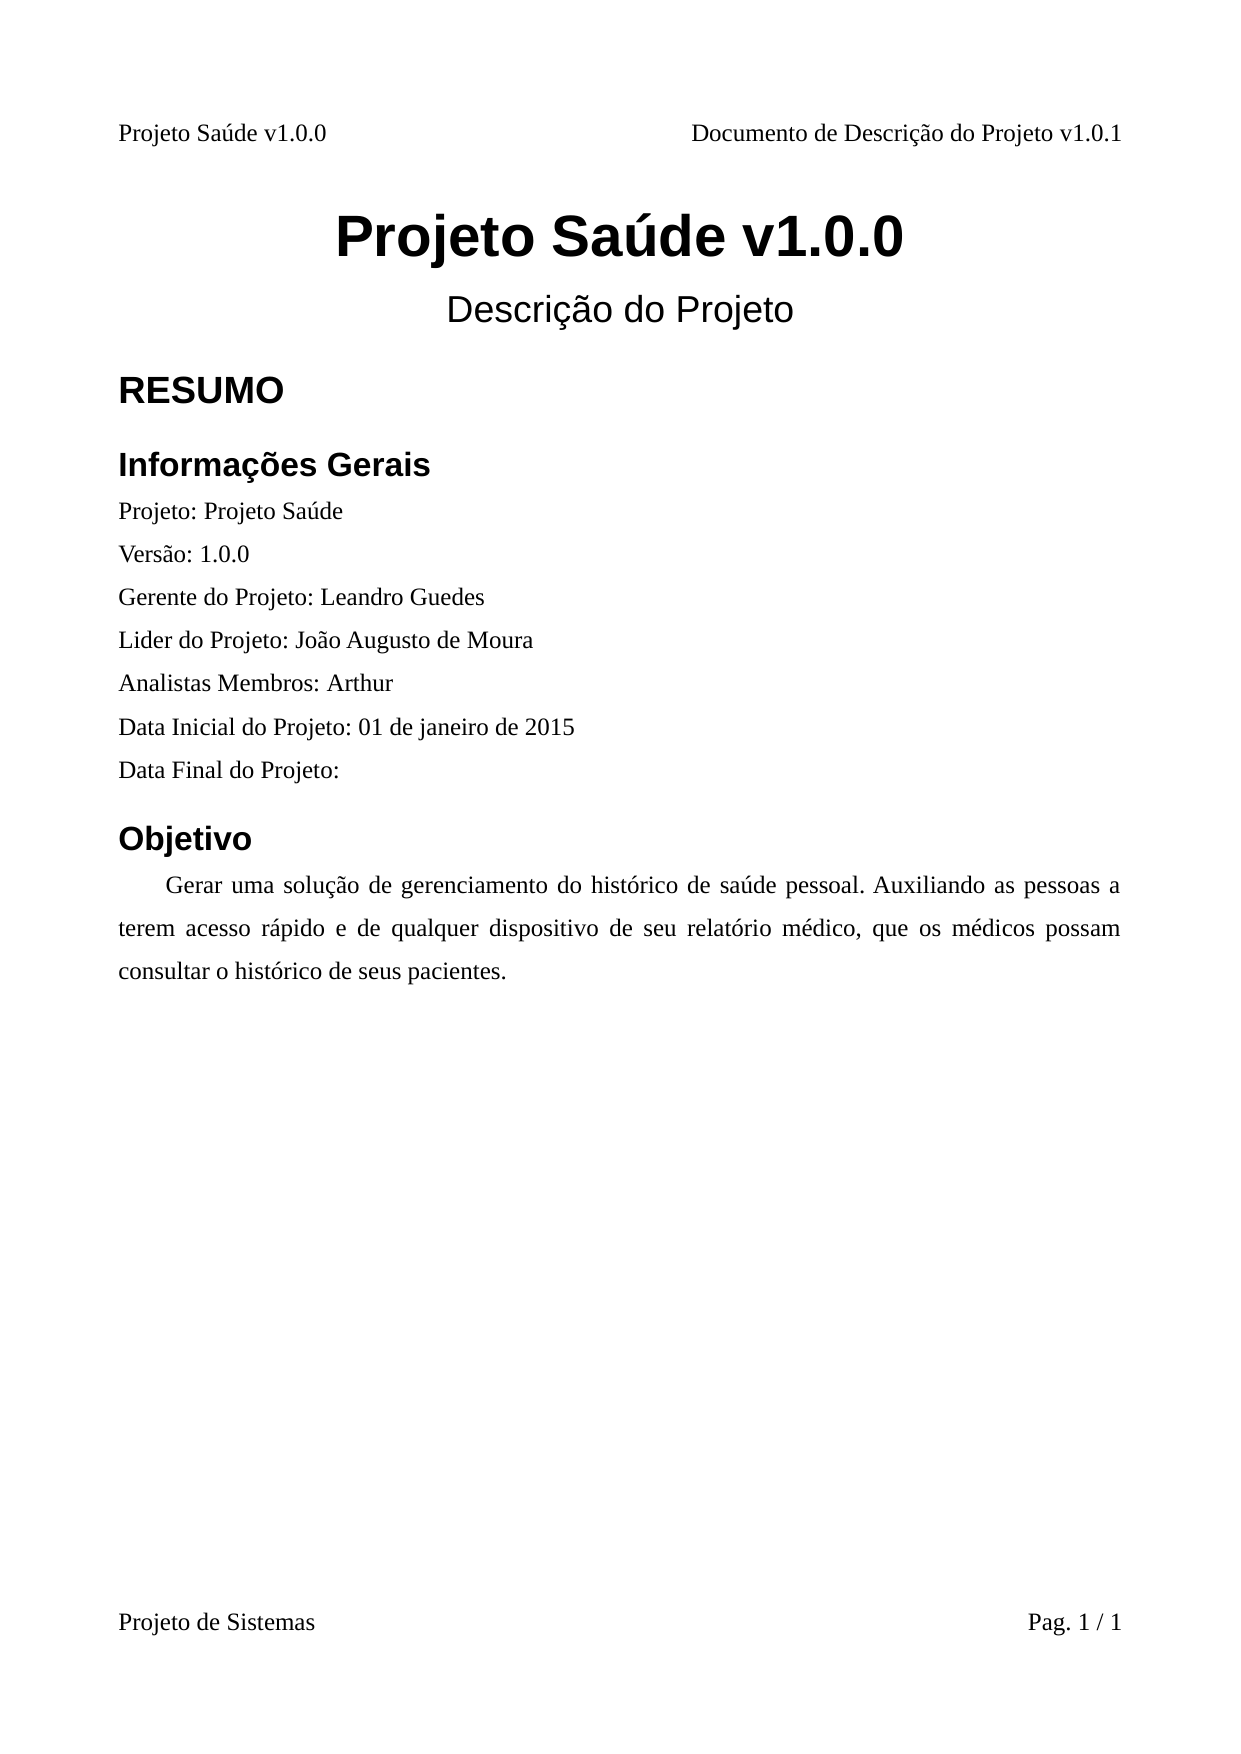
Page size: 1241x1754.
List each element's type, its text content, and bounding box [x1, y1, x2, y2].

text Gerar uma solução de gerenciamento do histórico de saúde pessoal. Auxiliando as pessoas a terem acesso rápido e de qualquer dispositivo de seu relatório médico, que os médicos possam consultar o histórico de seus pacientes. [118, 870, 1122, 985]
text Projeto: Projeto Saúde [118, 496, 1122, 525]
text Gerente do Projeto: Leandro Guedes [118, 582, 1122, 611]
text Lider do Projeto: João Augusto de Moura [118, 625, 1122, 654]
subtitle Informações Gerais [118, 445, 1122, 483]
text Data Inicial do Projeto: 01 de janeiro de 2015 [118, 712, 1122, 740]
text Versão: 1.0.0 [118, 539, 1122, 568]
text Analistas Membros: Arthur [118, 668, 1122, 697]
subtitle Objetivo [118, 819, 1122, 857]
text Data Final do Projeto: [118, 755, 1122, 783]
subtitle Descrição do Projeto [118, 287, 1122, 330]
subtitle RESUMO [118, 368, 1122, 411]
title Projeto Saúde v1.0.0 [118, 201, 1122, 268]
